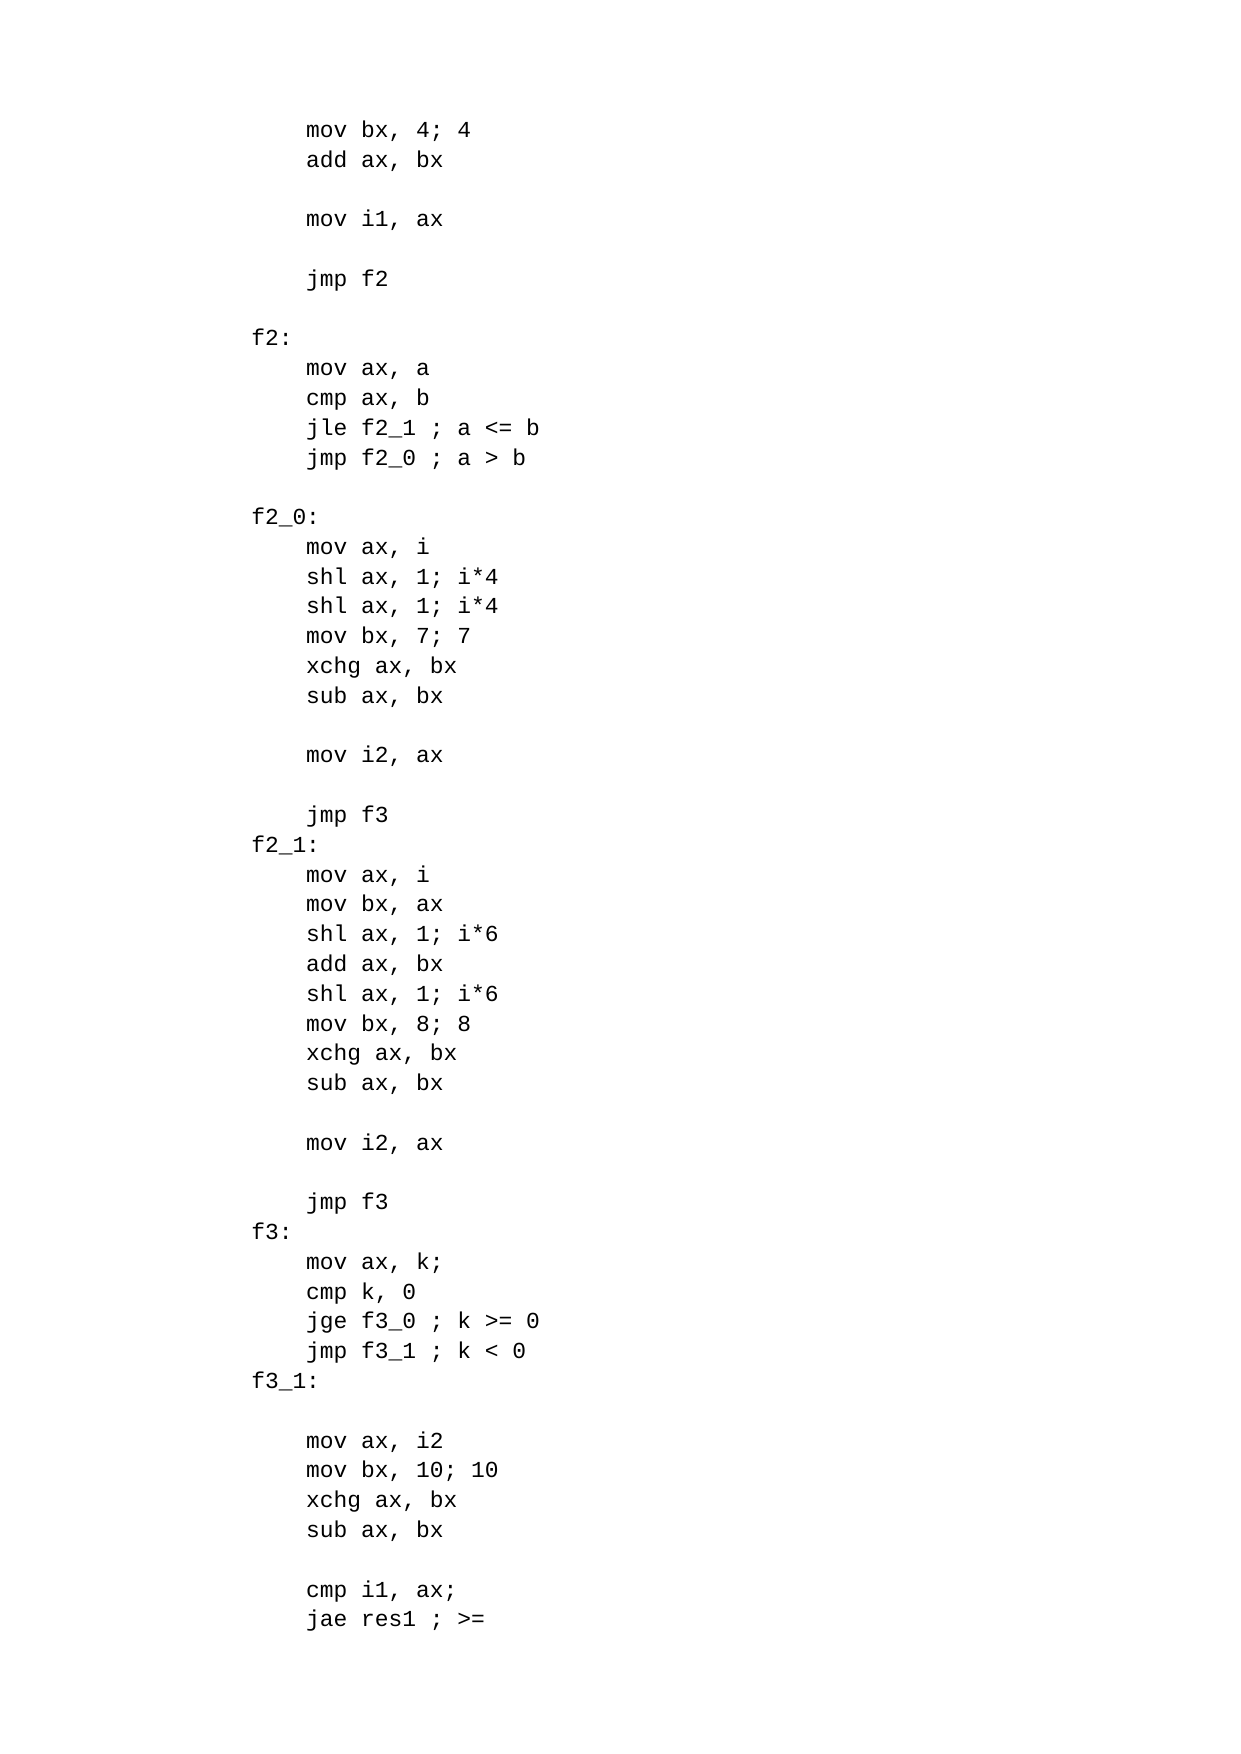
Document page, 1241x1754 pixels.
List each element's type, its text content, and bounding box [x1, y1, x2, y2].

text cmp i1, ax; [177, 1578, 1152, 1604]
text jmp f3_1 ; k < 0 [177, 1339, 1152, 1366]
text mov i2, ax [177, 1131, 1152, 1157]
text cmp k, 0 [177, 1280, 1152, 1306]
text shl ax, 1; i*4 [177, 595, 1152, 621]
text mov ax, i2 [177, 1429, 1152, 1455]
text mov ax, i [177, 535, 1152, 561]
text jmp f3 [177, 803, 1152, 829]
text mov ax, i [177, 863, 1152, 889]
text shl ax, 1; i*6 [177, 982, 1152, 1008]
text jmp f3 [177, 1191, 1152, 1217]
text f3_1: [177, 1369, 1152, 1395]
text sub ax, bx [177, 1071, 1152, 1097]
text f2_0: [177, 505, 1152, 531]
text jge f3_0 ; k >= 0 [177, 1310, 1152, 1336]
text mov bx, 8; 8 [177, 1012, 1152, 1038]
text mov bx, 4; 4 [177, 118, 1152, 144]
text shl ax, 1; i*4 [177, 565, 1152, 591]
text jmp f2 [177, 267, 1152, 293]
text xchg ax, bx [177, 654, 1152, 680]
text mov ax, k; [177, 1250, 1152, 1276]
text f3: [177, 1220, 1152, 1246]
text cmp ax, b [177, 386, 1152, 412]
text add ax, bx [177, 952, 1152, 978]
text mov bx, ax [177, 893, 1152, 919]
text mov i1, ax [177, 207, 1152, 233]
text jle f2_1 ; a <= b [177, 416, 1152, 442]
text f2_1: [177, 833, 1152, 859]
text jae res1 ; >= [177, 1608, 1152, 1634]
text f2: [177, 327, 1152, 353]
text sub ax, bx [177, 684, 1152, 710]
text add ax, bx [177, 148, 1152, 174]
text jmp f2_0 ; a > b [177, 446, 1152, 472]
text mov bx, 10; 10 [177, 1459, 1152, 1485]
text shl ax, 1; i*6 [177, 922, 1152, 948]
text sub ax, bx [177, 1518, 1152, 1544]
text mov bx, 7; 7 [177, 624, 1152, 651]
text xchg ax, bx [177, 1488, 1152, 1514]
text xchg ax, bx [177, 1042, 1152, 1068]
text mov ax, a [177, 356, 1152, 382]
text mov i2, ax [177, 744, 1152, 770]
